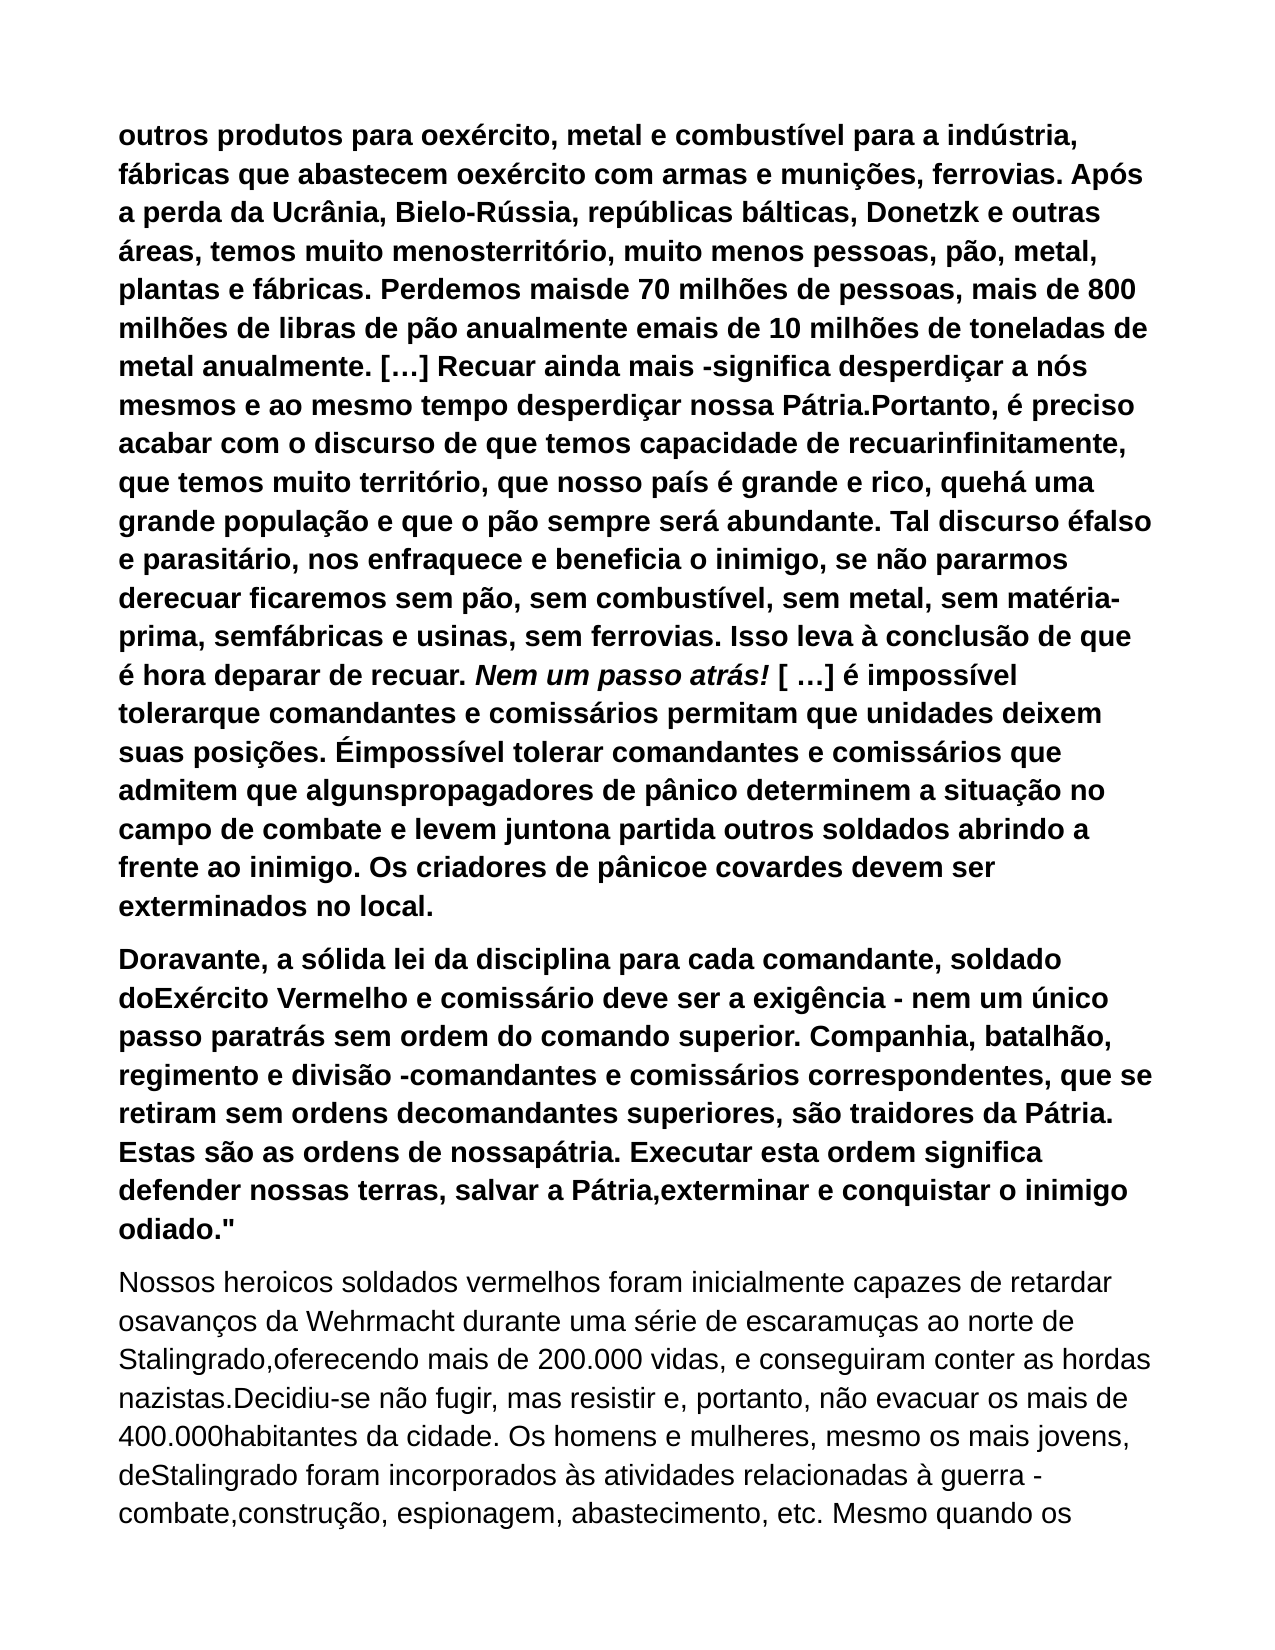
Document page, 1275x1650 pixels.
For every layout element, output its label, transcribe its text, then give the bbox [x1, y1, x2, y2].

text outros produtos para oexército, metal e combustível para a indústria, fábricas que abastecem oexército com armas e munições, ferrovias. Após a perda da Ucrânia, Bielo-Rússia, repúblicas bálticas, Donetzk e outras áreas, temos muito menosterritório, muito menos pessoas, pão, metal, plantas e fábricas. Perdemos maisde 70 milhões de pessoas, mais de 800 milhões de libras de pão anualmente emais de 10 milhões de toneladas de metal anualmente. […] Recuar ainda mais -significa desperdiçar a nós mesmos e ao mesmo tempo desperdiçar nossa Pátria.Portanto, é preciso acabar com o discurso de que temos capacidade de recuarinfinitamente, que temos muito território, que nosso país é grande e rico, quehá uma grande população e que o pão sempre será abundante. Tal discurso éfalso e parasitário, nos enfraquece e beneficia o inimigo, se não pararmos derecuar ficaremos sem pão, sem combustível, sem metal, sem matéria-prima, semfábricas e usinas, sem ferrovias. Isso leva à conclusão de que é hora deparar de recuar. Nem um passo atrás! [ …] é impossível tolerarque comandantes e comissários permitam que unidades deixem suas posições. Éimpossível tolerar comandantes e comissários que admitem que algunspropagadores de pânico determinem a situação no campo de combate e levem juntona partida outros soldados abrindo a frente ao inimigo. Os criadores de pânicoe covardes devem ser exterminados no local. [118, 118, 1157, 922]
text Nossos heroicos soldados vermelhos foram inicialmente capazes de retardar osavanços da Wehrmacht durante uma série de escaramuças ao norte de Stalingrado,oferecendo mais de 200.000 vidas, e conseguiram conter as hordas nazistas.Decidiu-se não fugir, mas resistir e, portanto, não evacuar os mais de 400.000habitantes da cidade. Os homens e mulheres, mesmo os mais jovens, deStalingrado foram incorporados às atividades relacionadas à guerra - combate,construção, espionagem, abastecimento, etc. Mesmo quando os [118, 1265, 1157, 1530]
text Doravante, a sólida lei da disciplina para cada comandante, soldado doExército Vermelho e comissário deve ser a exigência - nem um único passo paratrás sem ordem do comando superior. Companhia, batalhão, regimento e divisão -comandantes e comissários correspondentes, que se retiram sem ordens decomandantes superiores, são traidores da Pátria. Estas são as ordens de nossapátria. Executar esta ordem significa defender nossas terras, salvar a Pátria,exterminar e conquistar o inimigo odiado." [118, 942, 1157, 1245]
